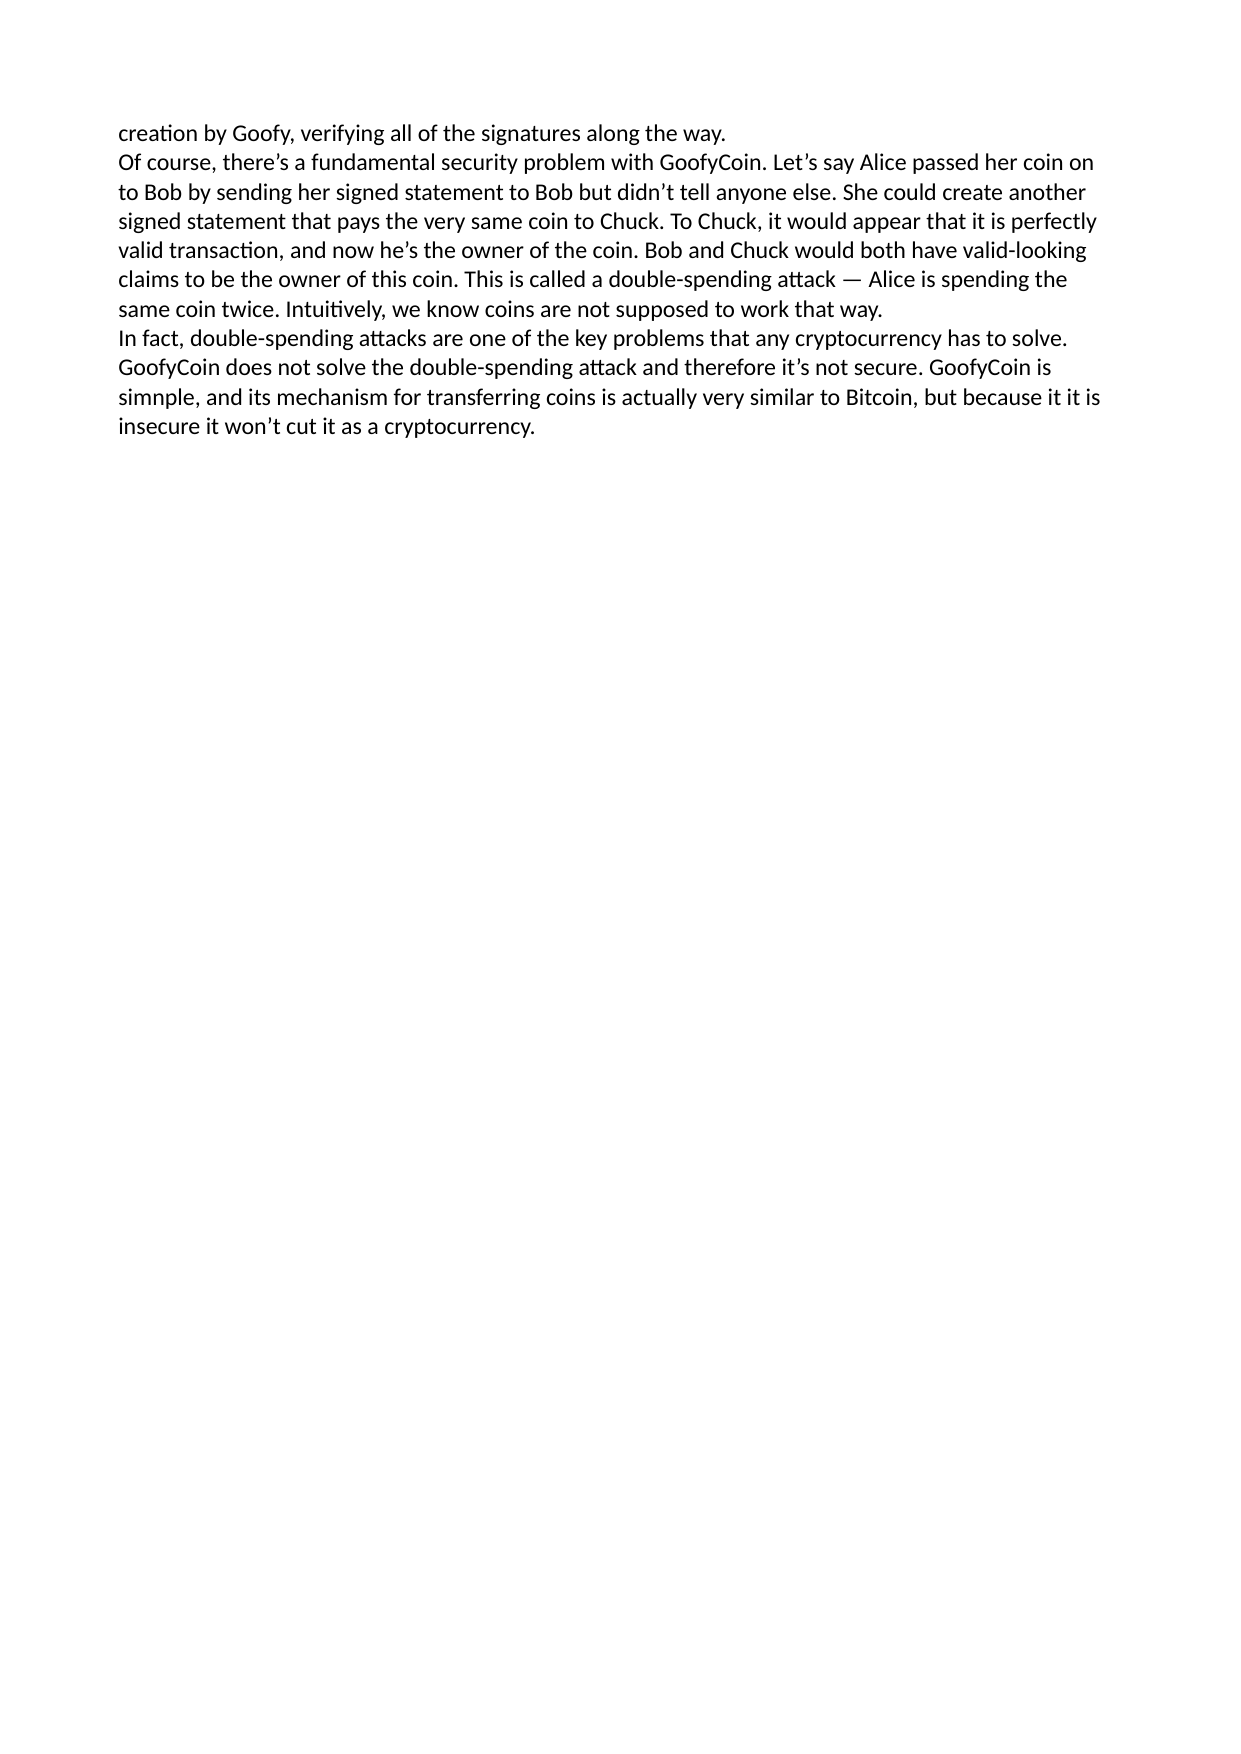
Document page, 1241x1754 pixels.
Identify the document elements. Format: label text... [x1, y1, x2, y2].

text same coin twice. Intuitively, we know coins are not supposed to work that way. [118, 294, 1122, 323]
text Of course, there’s a fundamental security problem with GoofyCoin. Let’s say Alice passed her coin on [118, 147, 1122, 177]
text to Bob by sending her signed statement to Bob but didn’t tell anyone else. She could create another [118, 177, 1122, 206]
text valid transaction, and now he’s the owner of the coin. Bob and Chuck would both have valid-looking [118, 235, 1122, 264]
text simnple, and its mechanism for transferring coins is actually very similar to Bitcoin, but because it it is [118, 382, 1122, 411]
text signed statement that pays the very same coin to Chuck. To Chuck, it would appear that it is perfectly [118, 206, 1122, 235]
text In fact, double-spending attacks are one of the key problems that any cryptocurrency has to solve. [118, 323, 1122, 352]
text claims to be the owner of this coin. This is called a double-spending attack — Alice is spending the [118, 264, 1122, 294]
text insecure it won’t cut it as a cryptocurrency. [118, 411, 1122, 440]
text creation by Goofy, verifying all of the signatures along the way. [118, 118, 1122, 147]
text GoofyCoin does not solve the double-spending attack and therefore it’s not secure. GoofyCoin is [118, 352, 1122, 382]
